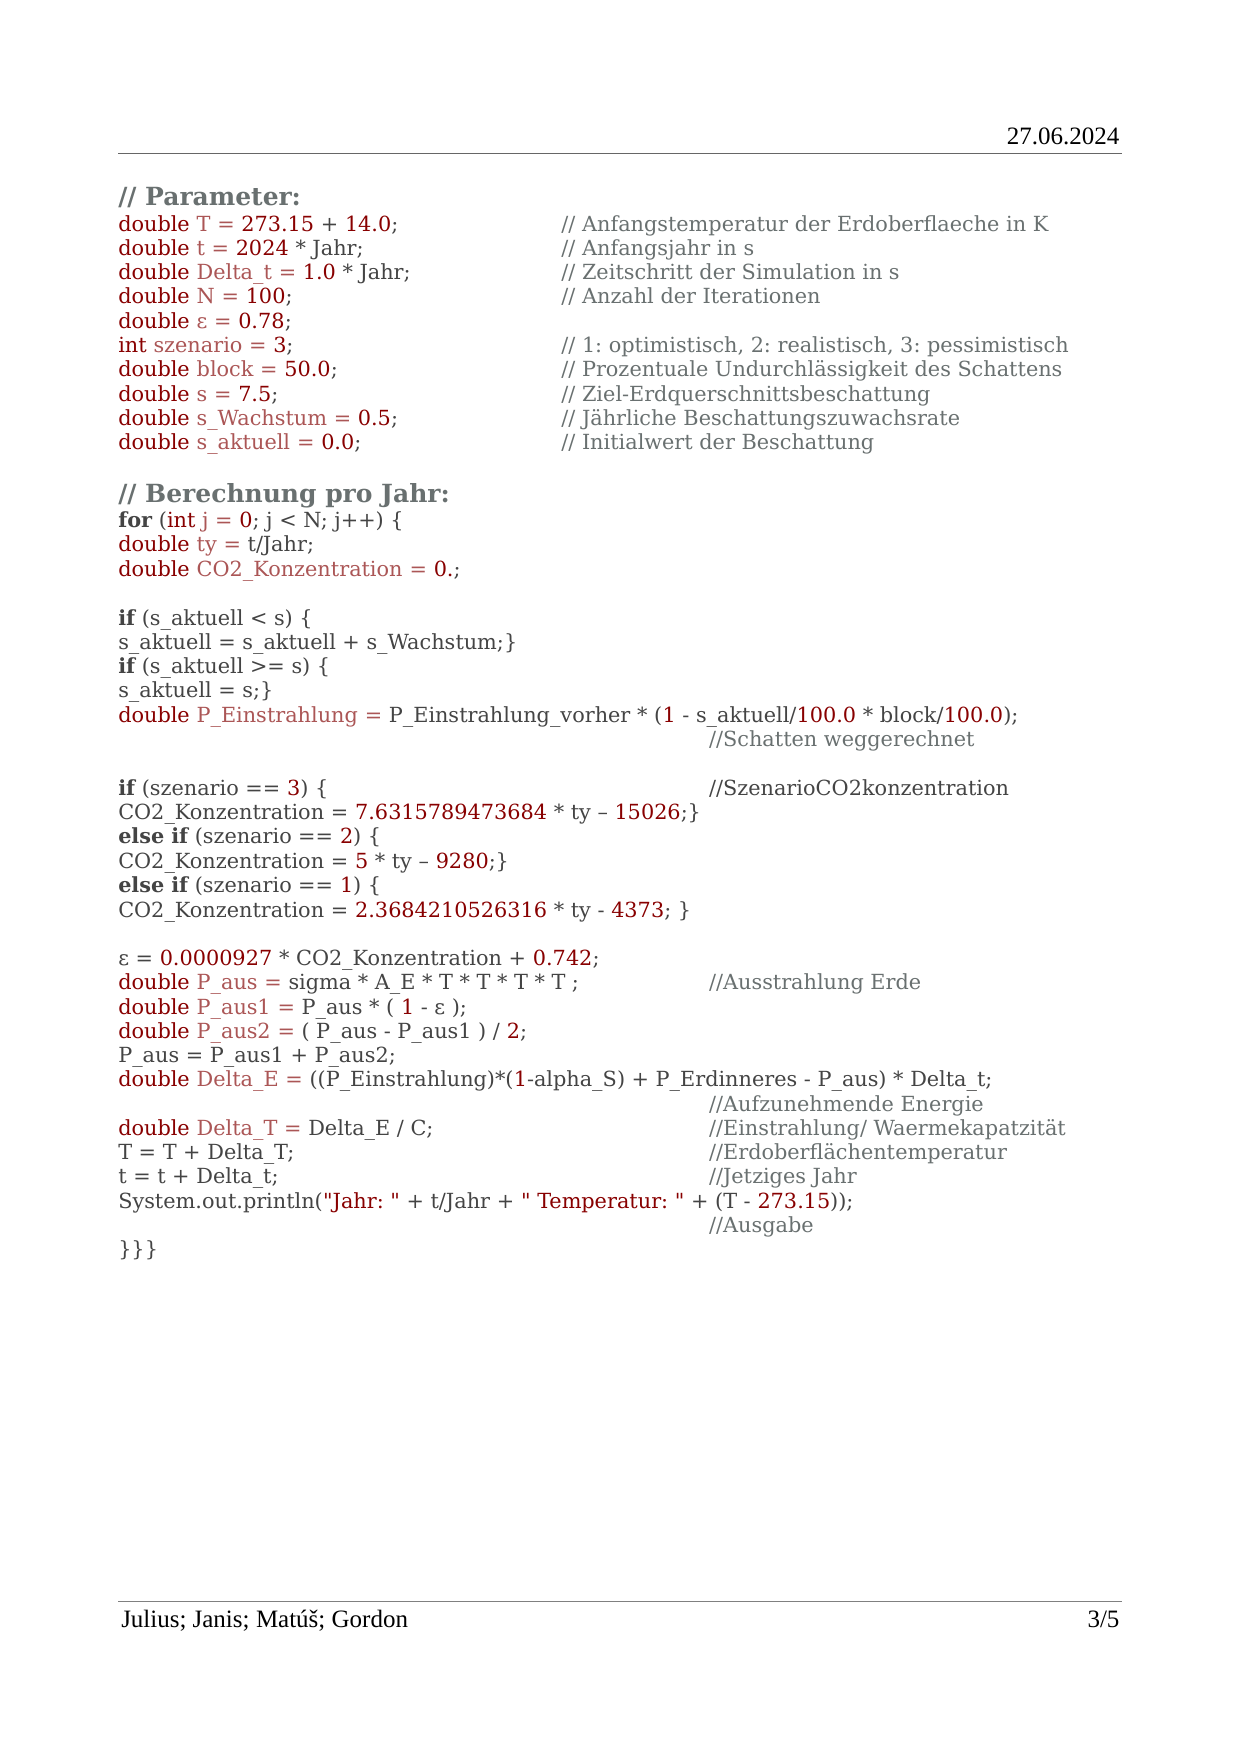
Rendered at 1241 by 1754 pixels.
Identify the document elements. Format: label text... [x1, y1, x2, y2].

text t = t + Delta_t; //Jetziges Jahr [118, 1164, 1122, 1189]
text T = T + Delta_T; //Erdoberflächentemperatur [118, 1140, 1122, 1164]
text double P_Einstrahlung = P_Einstrahlung_vorher * (1 - s_aktuell/100.0 * block/100.0); [118, 703, 1122, 727]
text double N = 100; // Anzahl der Iterationen [118, 284, 1122, 309]
text double t = 2024 * Jahr; // Anfangsjahr in s [118, 236, 1122, 260]
text double Delta_E = ((P_Einstrahlung)*(1-alpha_S) + P_Erdinneres - P_aus) * Delta_t; //Aufzunehmende Energie [118, 1067, 1122, 1116]
text s_aktuell = s_aktuell + s_Wachstum;} [118, 630, 1122, 654]
text CO2_Konzentration = 7.6315789473684 * ty – 15026;} [118, 800, 1122, 824]
text for (int j = 0; j < N; j++) { [118, 508, 1122, 532]
text double T = 273.15 + 14.0; // Anfangstemperatur der Erdoberflaeche in K [118, 212, 1122, 236]
text double ɛ = 0.78; [118, 309, 1122, 333]
text double P_aus = sigma * A_E * T * T * T * T ; //Ausstrahlung Erde [118, 970, 1122, 995]
text s_aktuell = s;} [118, 678, 1122, 703]
text // Berechnung pro Jahr: [118, 479, 1122, 508]
text double P_aus2 = ( P_aus - P_aus1 ) / 2; [118, 1019, 1122, 1043]
text CO2_Konzentration = 5 * ty – 9280;} [118, 849, 1122, 873]
text double s_aktuell = 0.0; // Initialwert der Beschattung [118, 430, 1122, 454]
text if (szenario == 3) { //SzenarioCO2konzentration [118, 776, 1122, 800]
text P_aus = P_aus1 + P_aus2; [118, 1043, 1122, 1067]
text }}} [118, 1237, 1122, 1262]
text // Parameter: [118, 182, 1122, 212]
text double s = 7.5; // Ziel-Erdquerschnittsbeschattung [118, 382, 1122, 406]
text double block = 50.0; // Prozentuale Undurchlässigkeit des Schattens [118, 357, 1122, 382]
text double CO2_Konzentration = 0.; [118, 557, 1122, 581]
text CO2_Konzentration = 2.3684210526316 * ty - 4373; } [118, 898, 1122, 922]
text //Ausgabe [118, 1213, 1122, 1237]
text double Delta_t = 1.0 * Jahr; // Zeitschritt der Simulation in s [118, 260, 1122, 284]
text double Delta_T = Delta_E / C; //Einstrahlung/ Waermekapatzität [118, 1116, 1122, 1140]
text double P_aus1 = P_aus * ( 1 - ɛ ); [118, 995, 1122, 1019]
text if (s_aktuell < s) { [118, 605, 1122, 630]
text ɛ = 0.0000927 * CO2_Konzentration + 0.742; [118, 946, 1122, 970]
text System.out.println("Jahr: " + t/Jahr + " Temperatur: " + (T - 273.15)); [118, 1189, 1122, 1213]
text else if (szenario == 1) { [118, 873, 1122, 898]
text //Schatten weggerechnet [118, 727, 1122, 751]
text double ty = t/Jahr; [118, 532, 1122, 557]
text int szenario = 3; // 1: optimistisch, 2: realistisch, 3: pessimistisch [118, 333, 1122, 357]
text if (s_aktuell >= s) { [118, 654, 1122, 678]
text double s_Wachstum = 0.5; // Jährliche Beschattungszuwachsrate [118, 406, 1122, 430]
text else if (szenario == 2) { [118, 824, 1122, 849]
